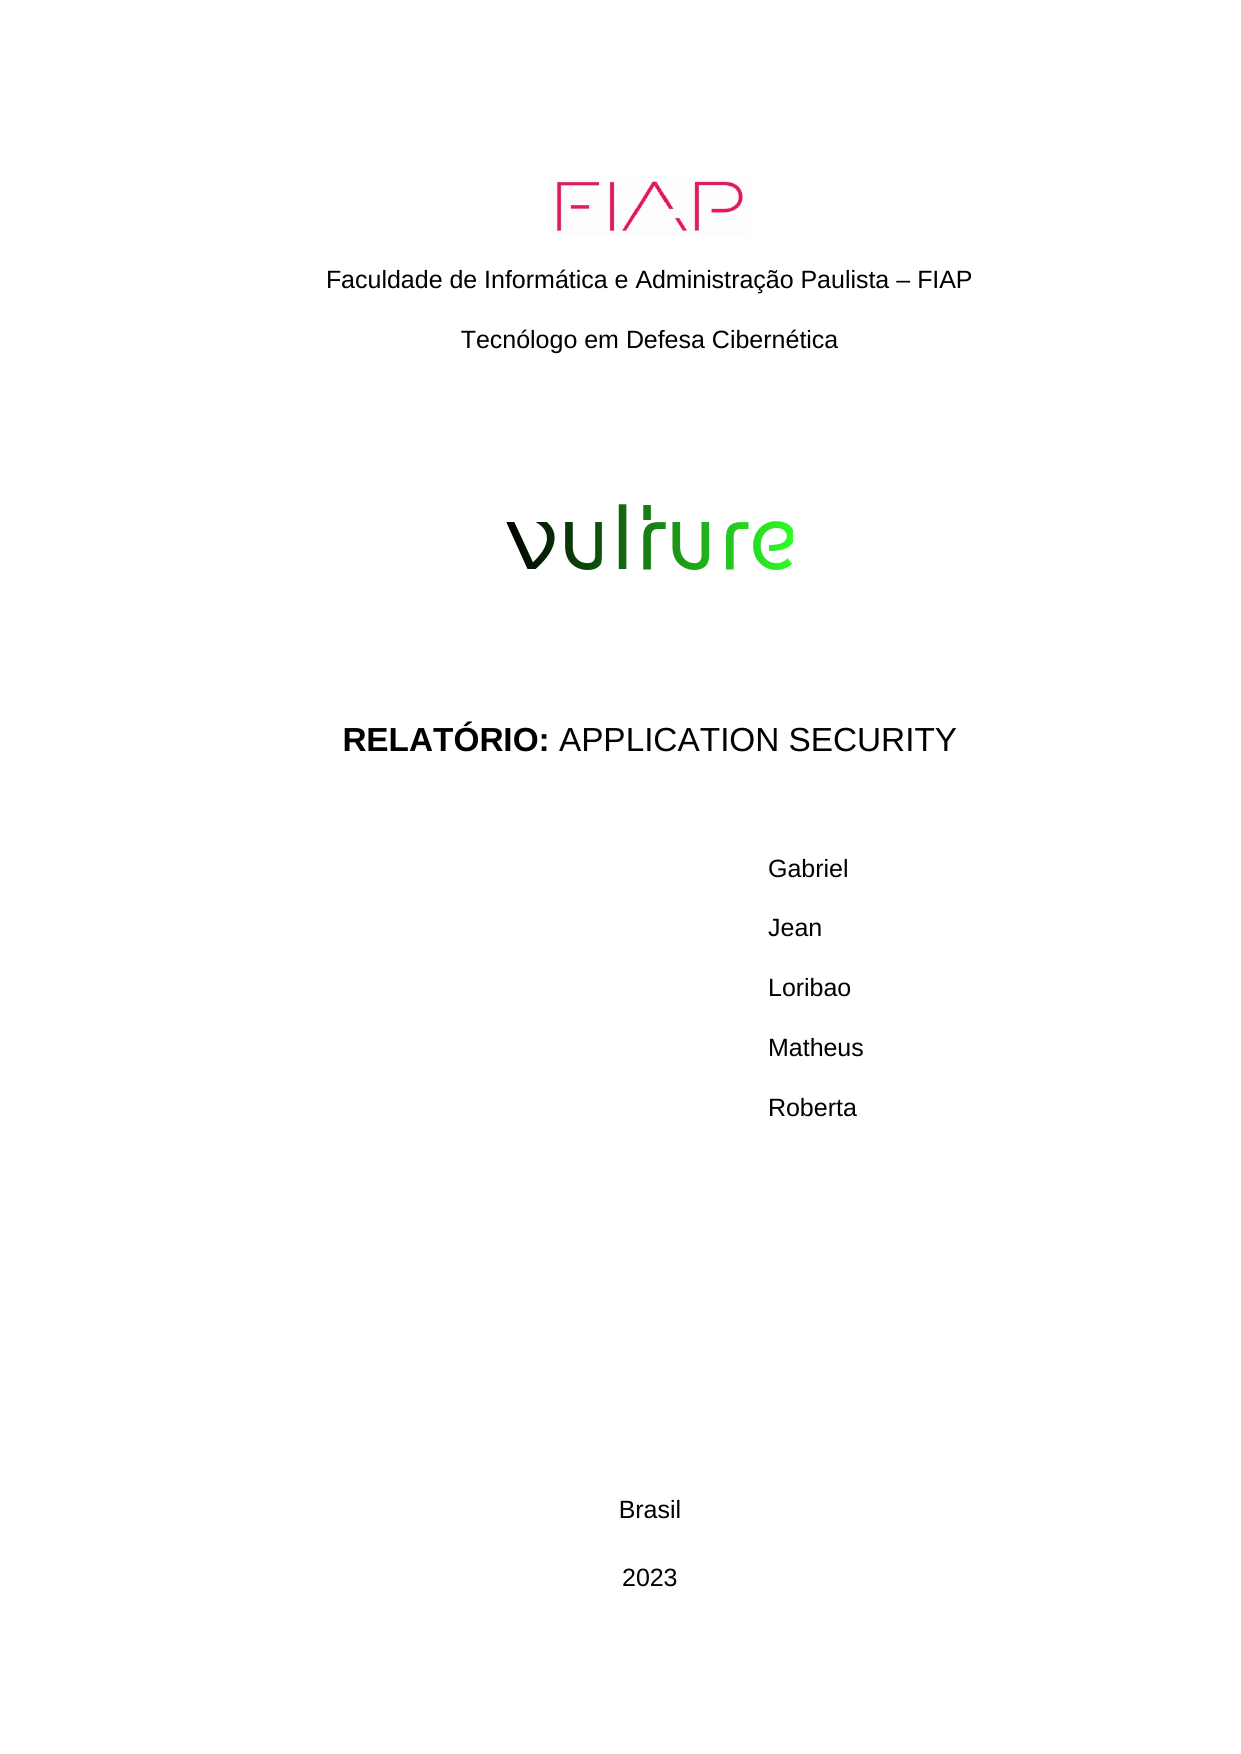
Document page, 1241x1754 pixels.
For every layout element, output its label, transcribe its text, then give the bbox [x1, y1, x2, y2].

picture [548, 177, 751, 235]
text Jean [177, 913, 1122, 942]
text Tecnólogo em Defesa Cibernética [177, 325, 1122, 354]
text 2023 [177, 1563, 1122, 1592]
text Matheus [177, 1033, 1122, 1062]
text Loribao [177, 973, 1122, 1002]
text RELATÓRIO: APPLICATION SECURITY [177, 719, 1122, 758]
text Faculdade de Informática e Administração Paulista – FIAP [177, 265, 1122, 294]
text Roberta [177, 1093, 1122, 1122]
picture [506, 504, 793, 570]
text Gabriel [177, 854, 1122, 882]
text Brasil [177, 1495, 1122, 1523]
